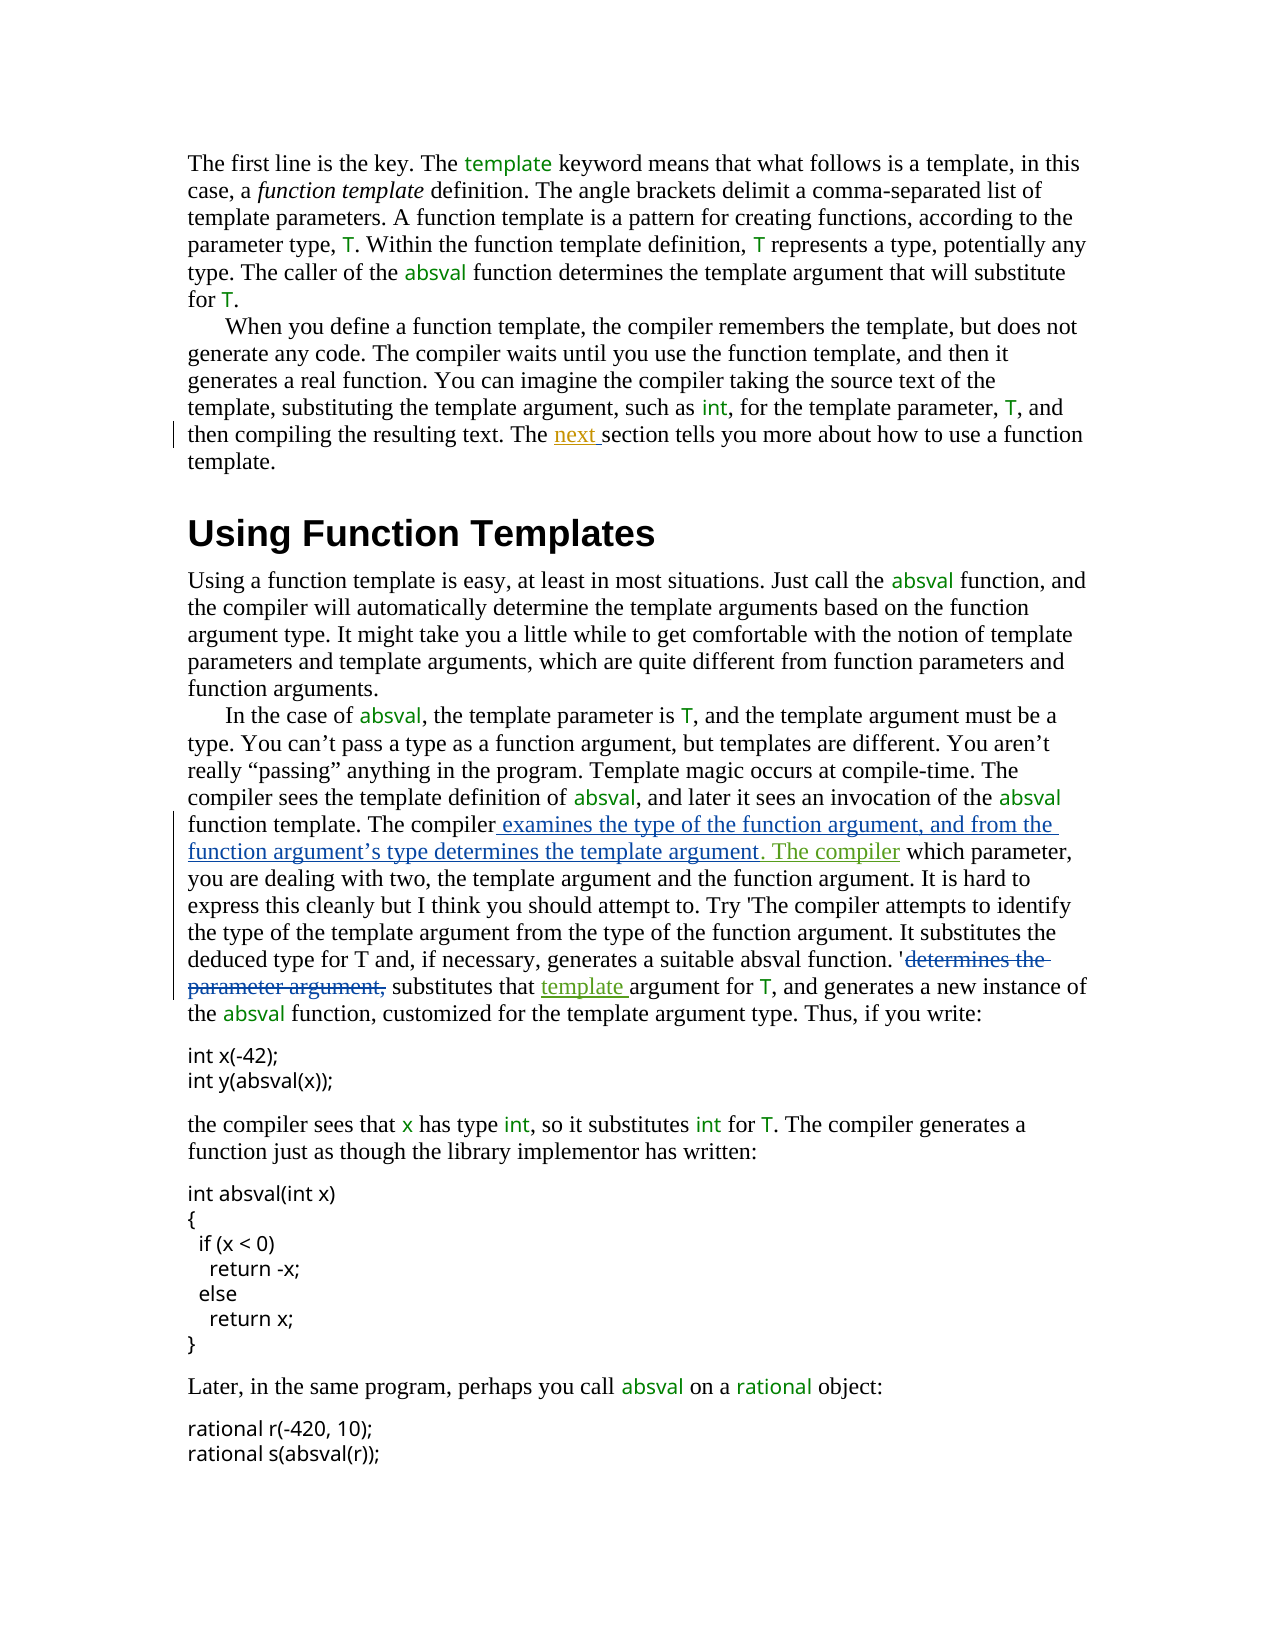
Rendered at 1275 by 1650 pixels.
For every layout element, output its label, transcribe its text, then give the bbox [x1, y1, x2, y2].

text int absval(int x) [187, 1181, 1072, 1206]
text return x; [187, 1306, 1072, 1331]
text Using a function template is easy, at least in most situations. Just call the absval function, and the compiler will automatically determine the template arguments based on the function argument type. It might take you a little while to get comfortable with the notion of template parameters and template arguments, which are quite different from function parameters and function arguments. [187, 567, 1087, 702]
text The first line is the key. The template keyword means that what follows is a template, in this case, a function template definition. The angle brackets delimit a comma-separated list of template parameters. A function template is a pattern for creating functions, according to the parameter type, T. Within the function template definition, T represents a type, potentially any type. The caller of the absval function determines the template argument that will substitute for T. [187, 150, 1087, 312]
text { [187, 1206, 1072, 1231]
text return -x; [187, 1256, 1072, 1281]
text if (x < 0) [187, 1231, 1072, 1256]
text rational r(-420, 10); [187, 1417, 1072, 1442]
text int x(-42); [187, 1044, 1072, 1069]
text When you define a function template, the compiler remembers the template, but does not generate any code. The compiler waits until you use the function template, and then it generates a real function. You can imagine the compiler taking the source text of the template, substituting the template argument, such as int, for the template parameter, T, and then compiling the resulting text. The next section tells you more about how to use a function template. [187, 312, 1087, 475]
text } [187, 1331, 1072, 1356]
subtitle Using Function Templates [187, 512, 1087, 554]
text int y(absval(x)); [187, 1069, 1072, 1094]
text else [187, 1281, 1072, 1306]
text the compiler sees that x has type int, so it substitutes int for T. The compiler generates a function just as though the library implementor has written: [187, 1111, 1087, 1165]
text rational s(absval(r)); [187, 1442, 1072, 1467]
text In the case of absval, the template parameter is T, and the template argument must be a type. You can’t pass a type as a function argument, but templates are different. You aren’t really “passing” anything in the program. Template magic occurs at compile-time. The compiler sees the template definition of absval, and later it sees an invocation of the absval function template. The compiler examines the type of the function argument, and from the function argument’s type determines the template argument. The compiler which parameter, you are dealing with two, the template argument and the function argument. It is hard to express this cleanly but I think you should attempt to. Try 'The compiler attempts to identify the type of the template argument from the type of the function argument. It substitutes the deduced type for T and, if necessary, generates a suitable absval function. ' substitutes that template argument for T, and generates a new instance of the absval function, customized for the template argument type. Thus, if you write: [187, 702, 1087, 1027]
text Later, in the same program, perhaps you call absval on a rational object: [187, 1373, 1087, 1400]
